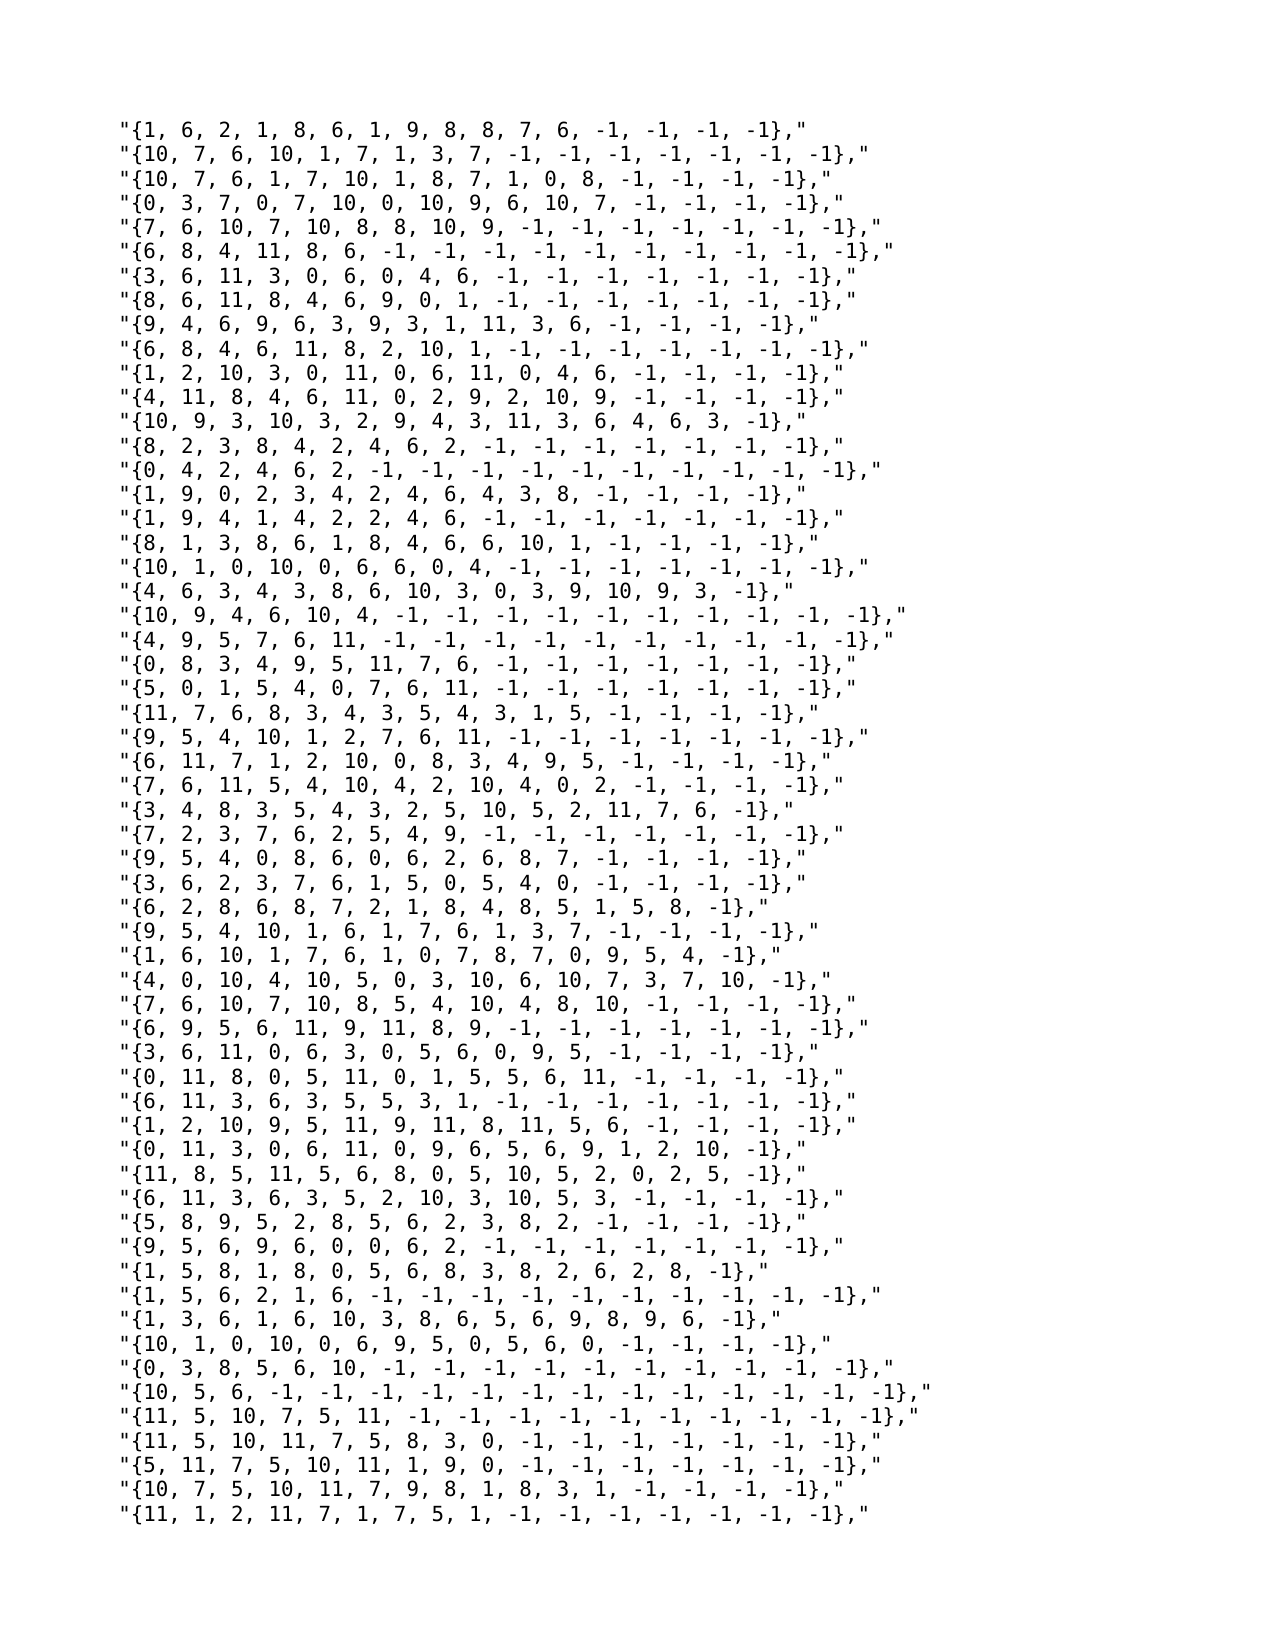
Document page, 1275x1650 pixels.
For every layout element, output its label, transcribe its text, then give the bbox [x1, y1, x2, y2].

text "{3, 4, 8, 3, 5, 4, 3, 2, 5, 10, 5, 2, 11, 7, 6, -1}," [118, 798, 1157, 822]
text "{1, 2, 10, 9, 5, 11, 9, 11, 8, 11, 5, 6, -1, -1, -1, -1}," [118, 1113, 1157, 1137]
text "{7, 6, 11, 5, 4, 10, 4, 2, 10, 4, 0, 2, -1, -1, -1, -1}," [118, 773, 1157, 798]
text "{9, 5, 4, 0, 8, 6, 0, 6, 2, 6, 8, 7, -1, -1, -1, -1}," [118, 846, 1157, 871]
text "{6, 9, 5, 6, 11, 9, 11, 8, 9, -1, -1, -1, -1, -1, -1, -1}," [118, 1016, 1157, 1040]
text "{1, 9, 4, 1, 4, 2, 2, 4, 6, -1, -1, -1, -1, -1, -1, -1}," [118, 506, 1157, 531]
text "{9, 5, 4, 10, 1, 2, 7, 6, 11, -1, -1, -1, -1, -1, -1, -1}," [118, 725, 1157, 749]
text "{0, 3, 8, 5, 6, 10, -1, -1, -1, -1, -1, -1, -1, -1, -1, -1}," [118, 1356, 1157, 1380]
text "{0, 3, 7, 0, 7, 10, 0, 10, 9, 6, 10, 7, -1, -1, -1, -1}," [118, 191, 1157, 215]
text "{10, 9, 4, 6, 10, 4, -1, -1, -1, -1, -1, -1, -1, -1, -1, -1}," [118, 603, 1157, 628]
text "{7, 6, 10, 7, 10, 8, 8, 10, 9, -1, -1, -1, -1, -1, -1, -1}," [118, 215, 1157, 239]
text "{5, 8, 9, 5, 2, 8, 5, 6, 2, 3, 8, 2, -1, -1, -1, -1}," [118, 1210, 1157, 1234]
text "{6, 11, 3, 6, 3, 5, 2, 10, 3, 10, 5, 3, -1, -1, -1, -1}," [118, 1186, 1157, 1210]
text "{8, 6, 11, 8, 4, 6, 9, 0, 1, -1, -1, -1, -1, -1, -1, -1}," [118, 288, 1157, 312]
text "{6, 8, 4, 11, 8, 6, -1, -1, -1, -1, -1, -1, -1, -1, -1, -1}," [118, 239, 1157, 264]
text "{10, 5, 6, -1, -1, -1, -1, -1, -1, -1, -1, -1, -1, -1, -1, -1}," [118, 1380, 1157, 1404]
text "{3, 6, 11, 0, 6, 3, 0, 5, 6, 0, 9, 5, -1, -1, -1, -1}," [118, 1040, 1157, 1065]
text "{11, 8, 5, 11, 5, 6, 8, 0, 5, 10, 5, 2, 0, 2, 5, -1}," [118, 1162, 1157, 1186]
text "{6, 8, 4, 6, 11, 8, 2, 10, 1, -1, -1, -1, -1, -1, -1, -1}," [118, 337, 1157, 361]
text "{1, 6, 2, 1, 8, 6, 1, 9, 8, 8, 7, 6, -1, -1, -1, -1}," [118, 118, 1157, 142]
text "{0, 11, 8, 0, 5, 11, 0, 1, 5, 5, 6, 11, -1, -1, -1, -1}," [118, 1065, 1157, 1089]
text "{8, 1, 3, 8, 6, 1, 8, 4, 6, 6, 10, 1, -1, -1, -1, -1}," [118, 531, 1157, 555]
text "{1, 5, 8, 1, 8, 0, 5, 6, 8, 3, 8, 2, 6, 2, 8, -1}," [118, 1259, 1157, 1283]
text "{7, 6, 10, 7, 10, 8, 5, 4, 10, 4, 8, 10, -1, -1, -1, -1}," [118, 992, 1157, 1016]
text "{0, 8, 3, 4, 9, 5, 11, 7, 6, -1, -1, -1, -1, -1, -1, -1}," [118, 652, 1157, 676]
text "{10, 9, 3, 10, 3, 2, 9, 4, 3, 11, 3, 6, 4, 6, 3, -1}," [118, 409, 1157, 434]
text "{11, 7, 6, 8, 3, 4, 3, 5, 4, 3, 1, 5, -1, -1, -1, -1}," [118, 701, 1157, 725]
text "{3, 6, 2, 3, 7, 6, 1, 5, 0, 5, 4, 0, -1, -1, -1, -1}," [118, 871, 1157, 895]
text "{4, 11, 8, 4, 6, 11, 0, 2, 9, 2, 10, 9, -1, -1, -1, -1}," [118, 385, 1157, 409]
text "{9, 5, 4, 10, 1, 6, 1, 7, 6, 1, 3, 7, -1, -1, -1, -1}," [118, 919, 1157, 943]
text "{6, 11, 7, 1, 2, 10, 0, 8, 3, 4, 9, 5, -1, -1, -1, -1}," [118, 749, 1157, 773]
text "{5, 11, 7, 5, 10, 11, 1, 9, 0, -1, -1, -1, -1, -1, -1, -1}," [118, 1453, 1157, 1477]
text "{7, 2, 3, 7, 6, 2, 5, 4, 9, -1, -1, -1, -1, -1, -1, -1}," [118, 822, 1157, 846]
text "{1, 2, 10, 3, 0, 11, 0, 6, 11, 0, 4, 6, -1, -1, -1, -1}," [118, 361, 1157, 385]
text "{4, 6, 3, 4, 3, 8, 6, 10, 3, 0, 3, 9, 10, 9, 3, -1}," [118, 579, 1157, 603]
text "{5, 0, 1, 5, 4, 0, 7, 6, 11, -1, -1, -1, -1, -1, -1, -1}," [118, 676, 1157, 701]
text "{11, 1, 2, 11, 7, 1, 7, 5, 1, -1, -1, -1, -1, -1, -1, -1}," [118, 1502, 1157, 1526]
text "{8, 2, 3, 8, 4, 2, 4, 6, 2, -1, -1, -1, -1, -1, -1, -1}," [118, 434, 1157, 458]
text "{0, 4, 2, 4, 6, 2, -1, -1, -1, -1, -1, -1, -1, -1, -1, -1}," [118, 458, 1157, 482]
text "{4, 9, 5, 7, 6, 11, -1, -1, -1, -1, -1, -1, -1, -1, -1, -1}," [118, 628, 1157, 652]
text "{10, 7, 6, 1, 7, 10, 1, 8, 7, 1, 0, 8, -1, -1, -1, -1}," [118, 167, 1157, 191]
text "{10, 7, 5, 10, 11, 7, 9, 8, 1, 8, 3, 1, -1, -1, -1, -1}," [118, 1477, 1157, 1502]
text "{10, 1, 0, 10, 0, 6, 6, 0, 4, -1, -1, -1, -1, -1, -1, -1}," [118, 555, 1157, 579]
text "{11, 5, 10, 7, 5, 11, -1, -1, -1, -1, -1, -1, -1, -1, -1, -1}," [118, 1404, 1157, 1429]
text "{1, 5, 6, 2, 1, 6, -1, -1, -1, -1, -1, -1, -1, -1, -1, -1}," [118, 1283, 1157, 1307]
text "{9, 4, 6, 9, 6, 3, 9, 3, 1, 11, 3, 6, -1, -1, -1, -1}," [118, 312, 1157, 337]
text "{10, 7, 6, 10, 1, 7, 1, 3, 7, -1, -1, -1, -1, -1, -1, -1}," [118, 142, 1157, 167]
text "{1, 3, 6, 1, 6, 10, 3, 8, 6, 5, 6, 9, 8, 9, 6, -1}," [118, 1307, 1157, 1332]
text "{9, 5, 6, 9, 6, 0, 0, 6, 2, -1, -1, -1, -1, -1, -1, -1}," [118, 1234, 1157, 1259]
text "{6, 2, 8, 6, 8, 7, 2, 1, 8, 4, 8, 5, 1, 5, 8, -1}," [118, 895, 1157, 919]
text "{1, 9, 0, 2, 3, 4, 2, 4, 6, 4, 3, 8, -1, -1, -1, -1}," [118, 482, 1157, 506]
text "{1, 6, 10, 1, 7, 6, 1, 0, 7, 8, 7, 0, 9, 5, 4, -1}," [118, 943, 1157, 968]
text "{11, 5, 10, 11, 7, 5, 8, 3, 0, -1, -1, -1, -1, -1, -1, -1}," [118, 1429, 1157, 1453]
text "{0, 11, 3, 0, 6, 11, 0, 9, 6, 5, 6, 9, 1, 2, 10, -1}," [118, 1137, 1157, 1162]
text "{6, 11, 3, 6, 3, 5, 5, 3, 1, -1, -1, -1, -1, -1, -1, -1}," [118, 1089, 1157, 1113]
text "{10, 1, 0, 10, 0, 6, 9, 5, 0, 5, 6, 0, -1, -1, -1, -1}," [118, 1332, 1157, 1356]
text "{3, 6, 11, 3, 0, 6, 0, 4, 6, -1, -1, -1, -1, -1, -1, -1}," [118, 264, 1157, 288]
text "{4, 0, 10, 4, 10, 5, 0, 3, 10, 6, 10, 7, 3, 7, 10, -1}," [118, 968, 1157, 992]
